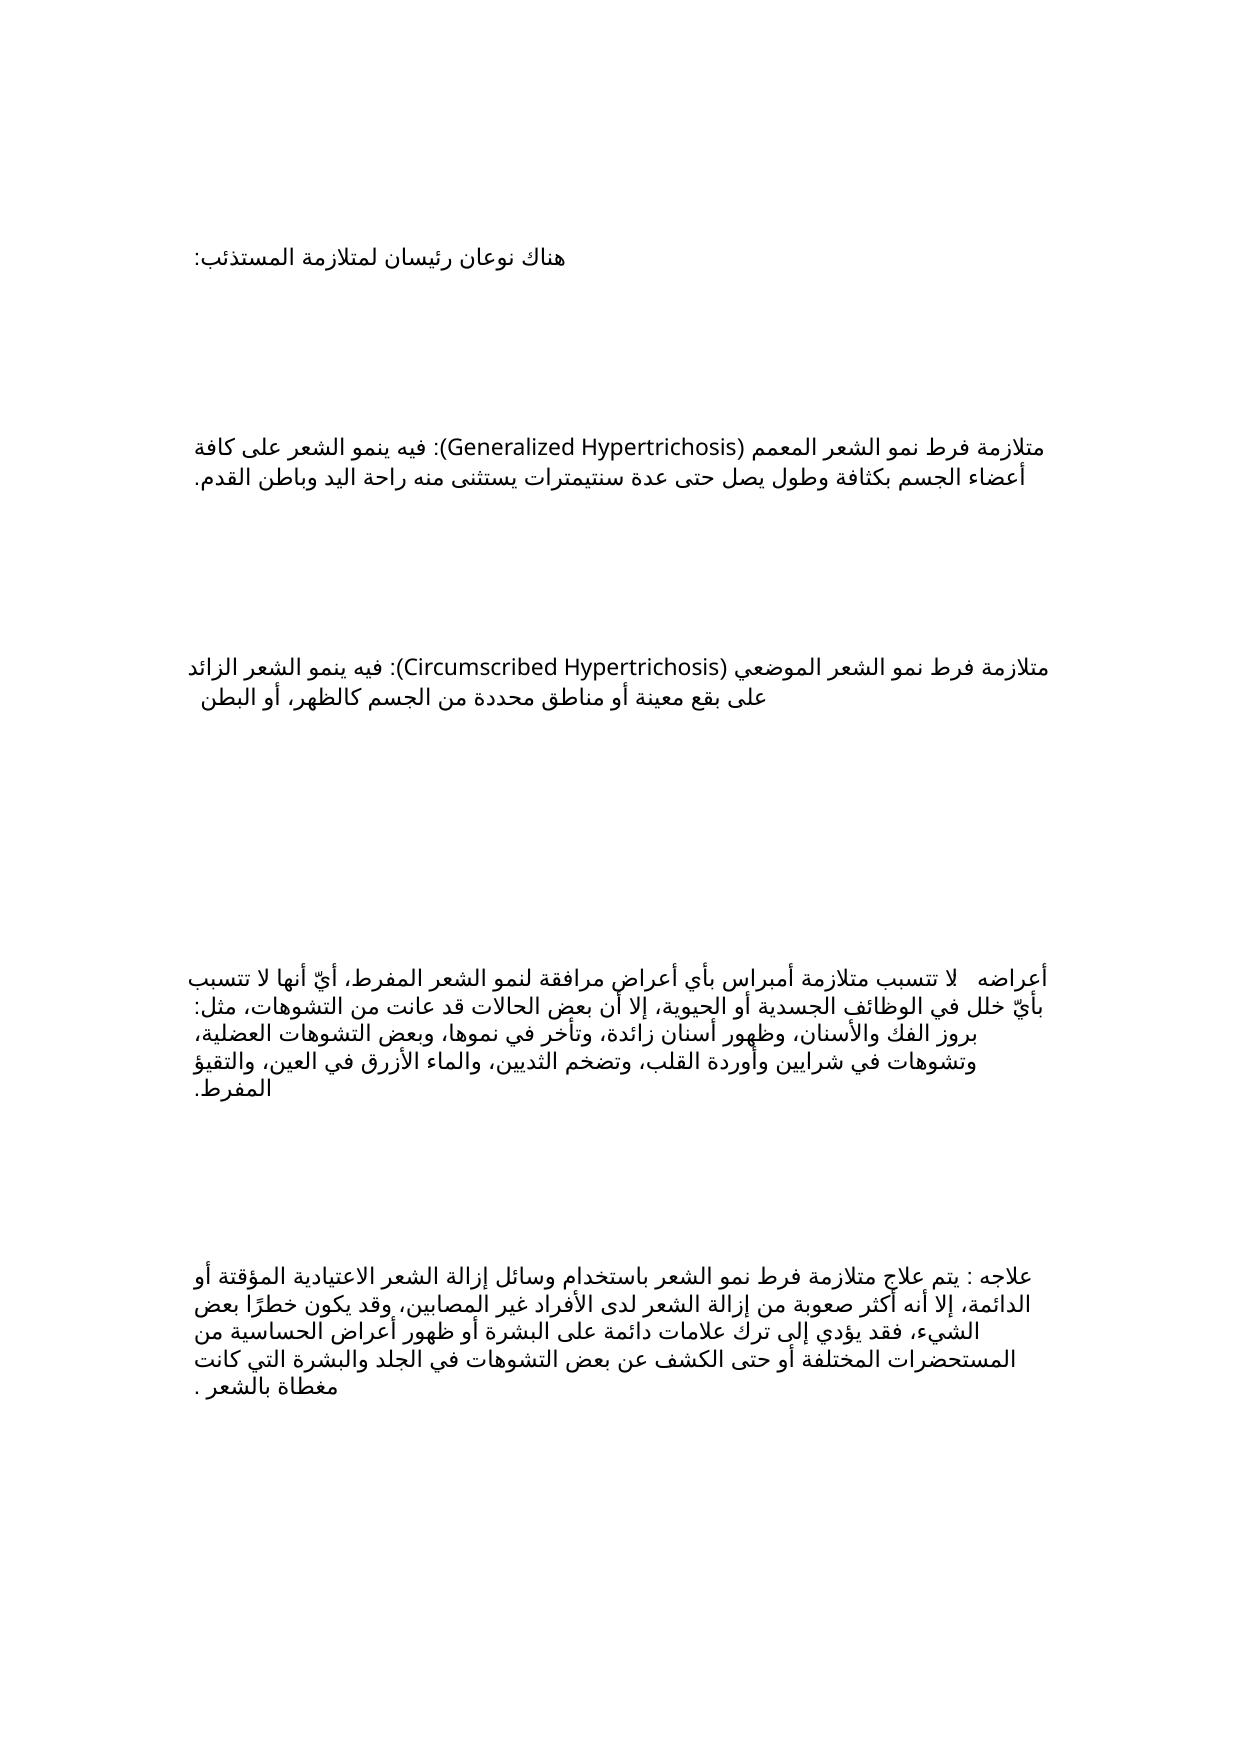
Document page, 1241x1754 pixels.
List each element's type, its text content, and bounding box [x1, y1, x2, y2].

text علاجه : يتم علاج متلازمة فرط نمو الشعر باستخدام وسائل إزالة الشعر الاعتيادية المؤقتة أو الدائمة، إلا أنه أكثر صعوبة من إزالة الشعر لدى الأفراد غير المصابين، وقد يكون خطرًا بعض الشيء، فقد يؤدي إلى ترك علامات دائمة على البشرة أو ظهور أعراض الحساسية من المستحضرات المختلفة أو حتى الكشف عن بعض التشوهات في الجلد والبشرة التي كانت مغطاة بالشعر . [187, 1263, 1053, 1400]
text متلازمة فرط نمو الشعر المعمم (Generalized Hypertrichosis): فيه ينمو الشعر على كافة أعضاء الجسم بكثافة وطول يصل حتى عدة سنتيمترات يستثنى منه راحة اليد وباطن القدم. [187, 431, 1053, 490]
text متلازمة فرط نمو الشعر الموضعي (Circumscribed Hypertrichosis): فيه ينمو الشعر الزائد على بقع معينة أو مناطق محددة من الجسم كالظهر، أو البطن [187, 651, 1053, 710]
text أعراضه : لا تتسبب متلازمة أمبراس بأي أعراض مرافقة لنمو الشعر المفرط، أيّ أنها لا تتسبب بأيّ خلل في الوظائف الجسدية أو الحيوية، إلا أن بعض الحالات قد عانت من التشوهات، مثل: بروز الفك والأسنان، وظهور أسنان زائدة، وتأخر في نموها، وبعض التشوهات العضلية، وتشوهات في شرايين وأوردة القلب، وتضخم الثديين، والماء الأزرق في العين، والتقيؤ المفرط. [187, 965, 1053, 1102]
text هناك نوعان رئيسان لمتلازمة المستذئب: [187, 244, 1053, 270]
